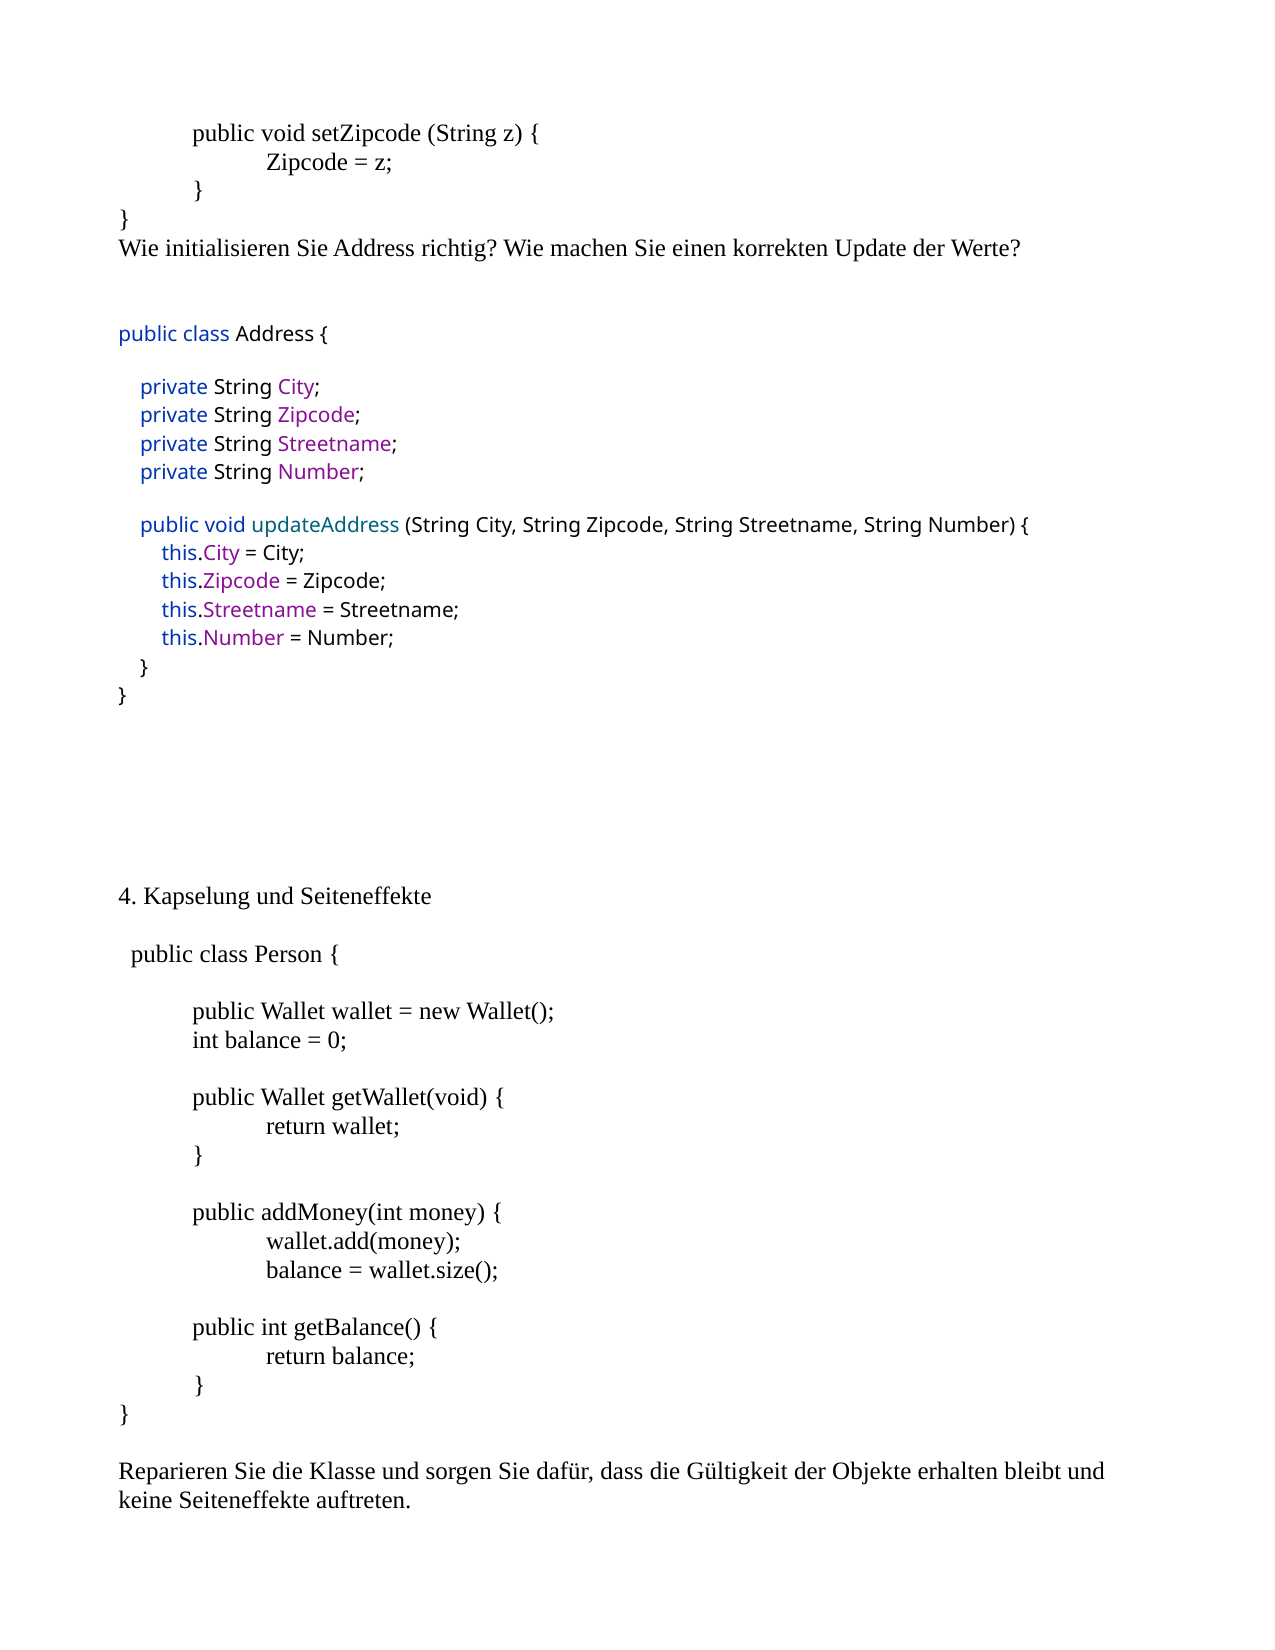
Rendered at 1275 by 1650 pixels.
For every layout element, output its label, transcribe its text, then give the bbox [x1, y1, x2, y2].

text } [118, 176, 1157, 204]
text } [118, 1399, 1157, 1427]
text 4. Kapselung und Seiteneffekte [118, 881, 1157, 910]
text return balance; [118, 1341, 1157, 1370]
text public class Address { private String City; private String Zipcode; private String Streetname; private String Number; public void updateAddress (String City, String Zipcode, String Streetname, String Number) { this.City = City; this.Zipcode = Zipcode; this.Streetname = Streetname; this.Number = Number; } } [118, 319, 1157, 709]
text Reparieren Sie die Klasse und sorgen Sie dafür, dass die Gültigkeit der Objekte erhalten bleibt und keine Seiteneffekte auftreten. [118, 1456, 1157, 1514]
text Wie initialisieren Sie Address richtig? Wie machen Sie einen korrekten Update der Werte? [118, 233, 1157, 262]
text public int getBalance() { [118, 1312, 1157, 1341]
text } [118, 1370, 1157, 1399]
text public void setZipcode (String z) { [118, 118, 1157, 147]
text return wallet; [118, 1111, 1157, 1140]
text } [118, 204, 1157, 233]
text wallet.add(money); [118, 1226, 1157, 1255]
text public class Person { [118, 939, 1157, 967]
text int balance = 0; [118, 1025, 1157, 1054]
text balance = wallet.size(); [118, 1255, 1157, 1284]
text Zipcode = z; [118, 147, 1157, 176]
text public addMoney(int money) { [118, 1197, 1157, 1226]
text public Wallet wallet = new Wallet(); [118, 996, 1157, 1025]
text } [118, 1140, 1157, 1169]
text public Wallet getWallet(void) { [118, 1082, 1157, 1111]
